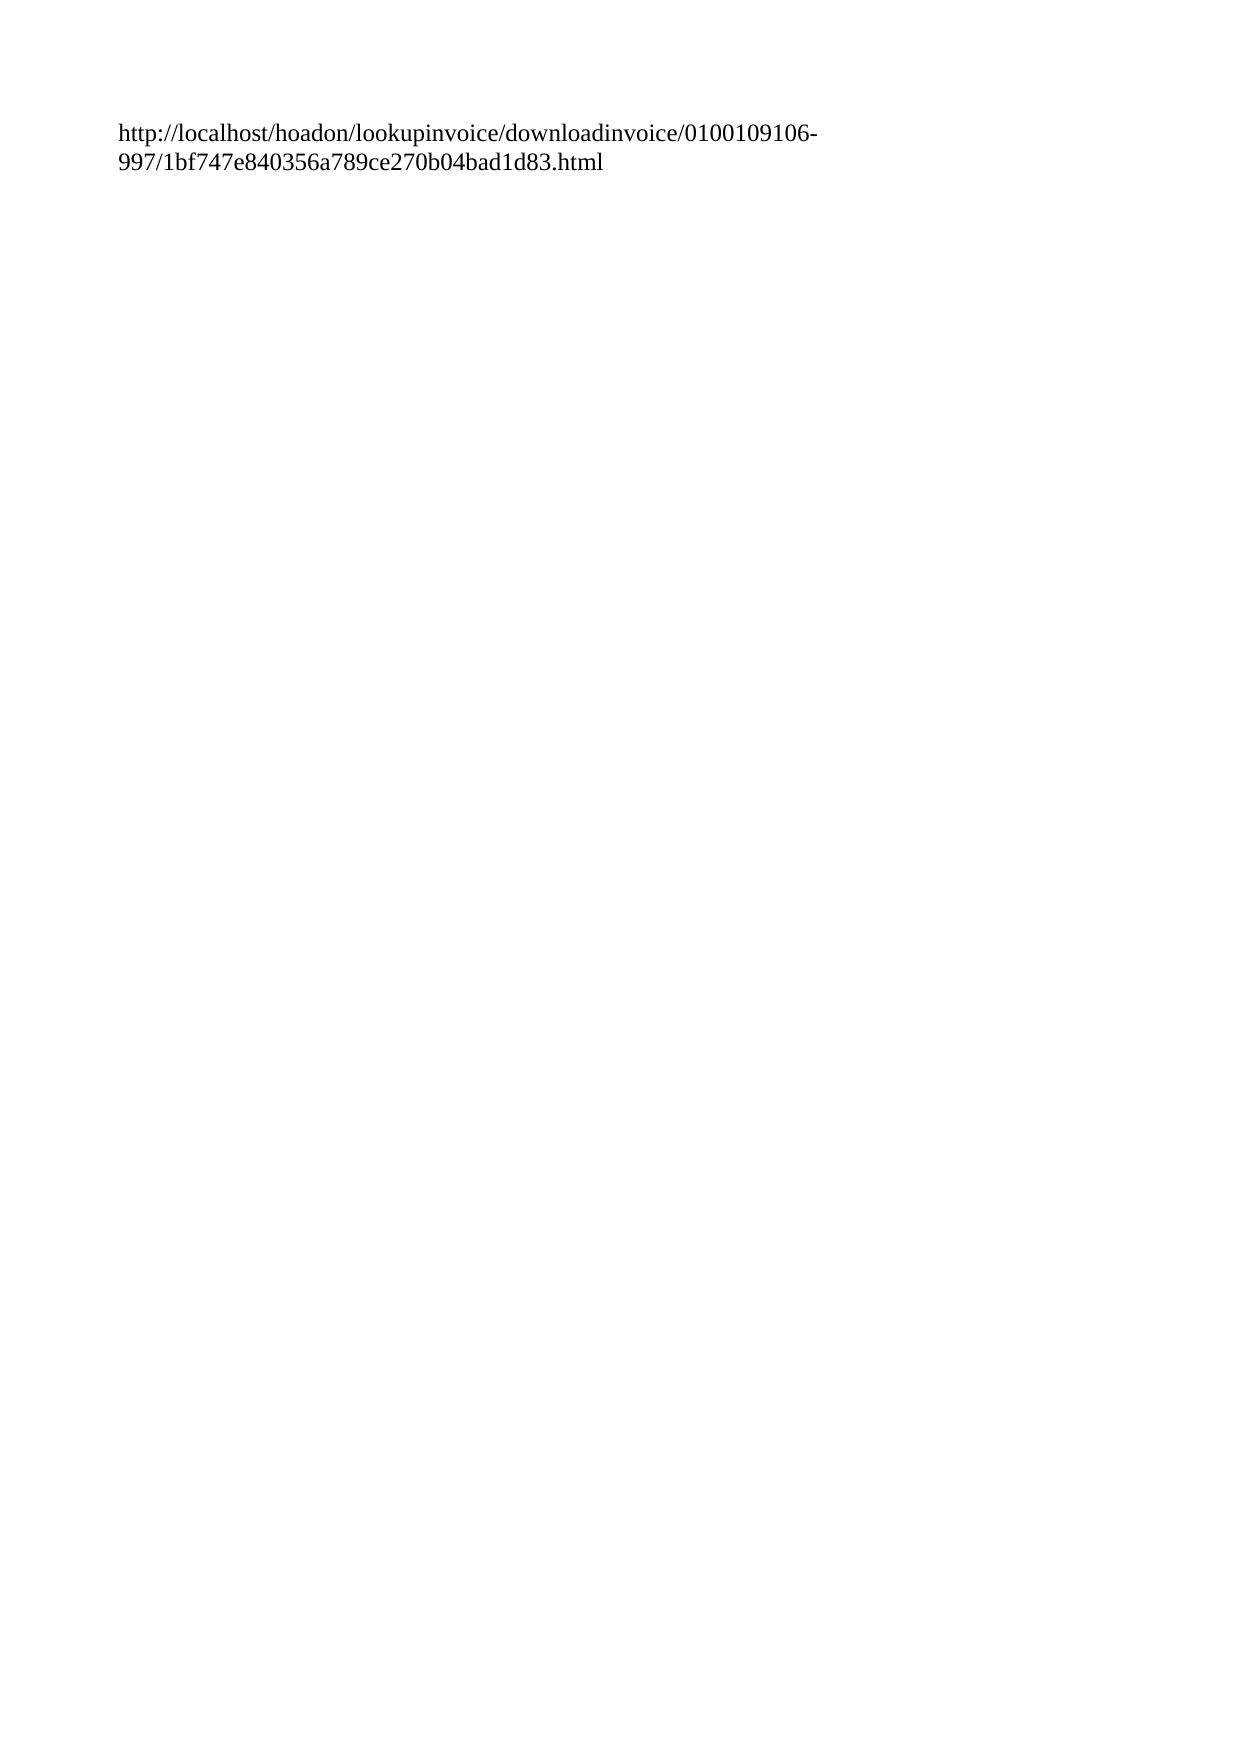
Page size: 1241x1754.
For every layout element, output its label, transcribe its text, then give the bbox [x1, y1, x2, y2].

text http://localhost/hoadon/lookupinvoice/downloadinvoice/0100109106-997/1bf747e840356a789ce270b04bad1d83.html [118, 118, 1122, 176]
